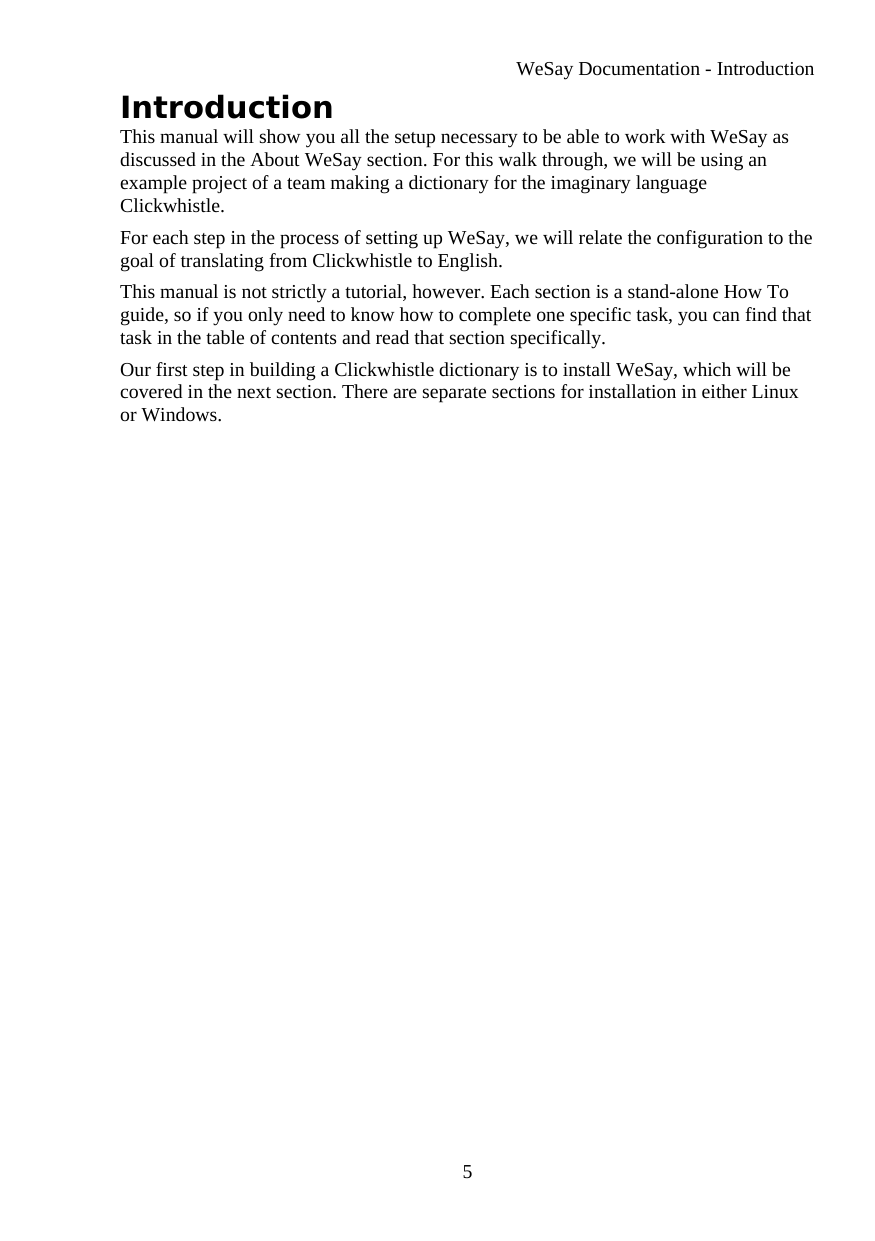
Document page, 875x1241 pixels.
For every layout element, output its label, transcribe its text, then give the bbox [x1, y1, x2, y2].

subtitle Introduction [120, 90, 814, 126]
text This manual will show you all the setup necessary to be able to work with WeSay as discussed in the About WeSay section. For this walk through, we will be using an example project of a team making a dictionary for the imaginary language Clickwhistle. [120, 126, 814, 217]
text Our first step in building a Clickwhistle dictionary is to install WeSay, which will be covered in the next section. There are separate sections for installation in either Linux or Windows. [120, 358, 814, 426]
text For each step in the process of setting up WeSay, we will relate the configuration to the goal of translating from Clickwhistle to English. [120, 226, 814, 271]
text This manual is not strictly a tutorial, however. Each section is a stand-alone How To guide, so if you only need to know how to complete one specific task, you can find that task in the table of contents and read that section specifically. [120, 280, 814, 349]
